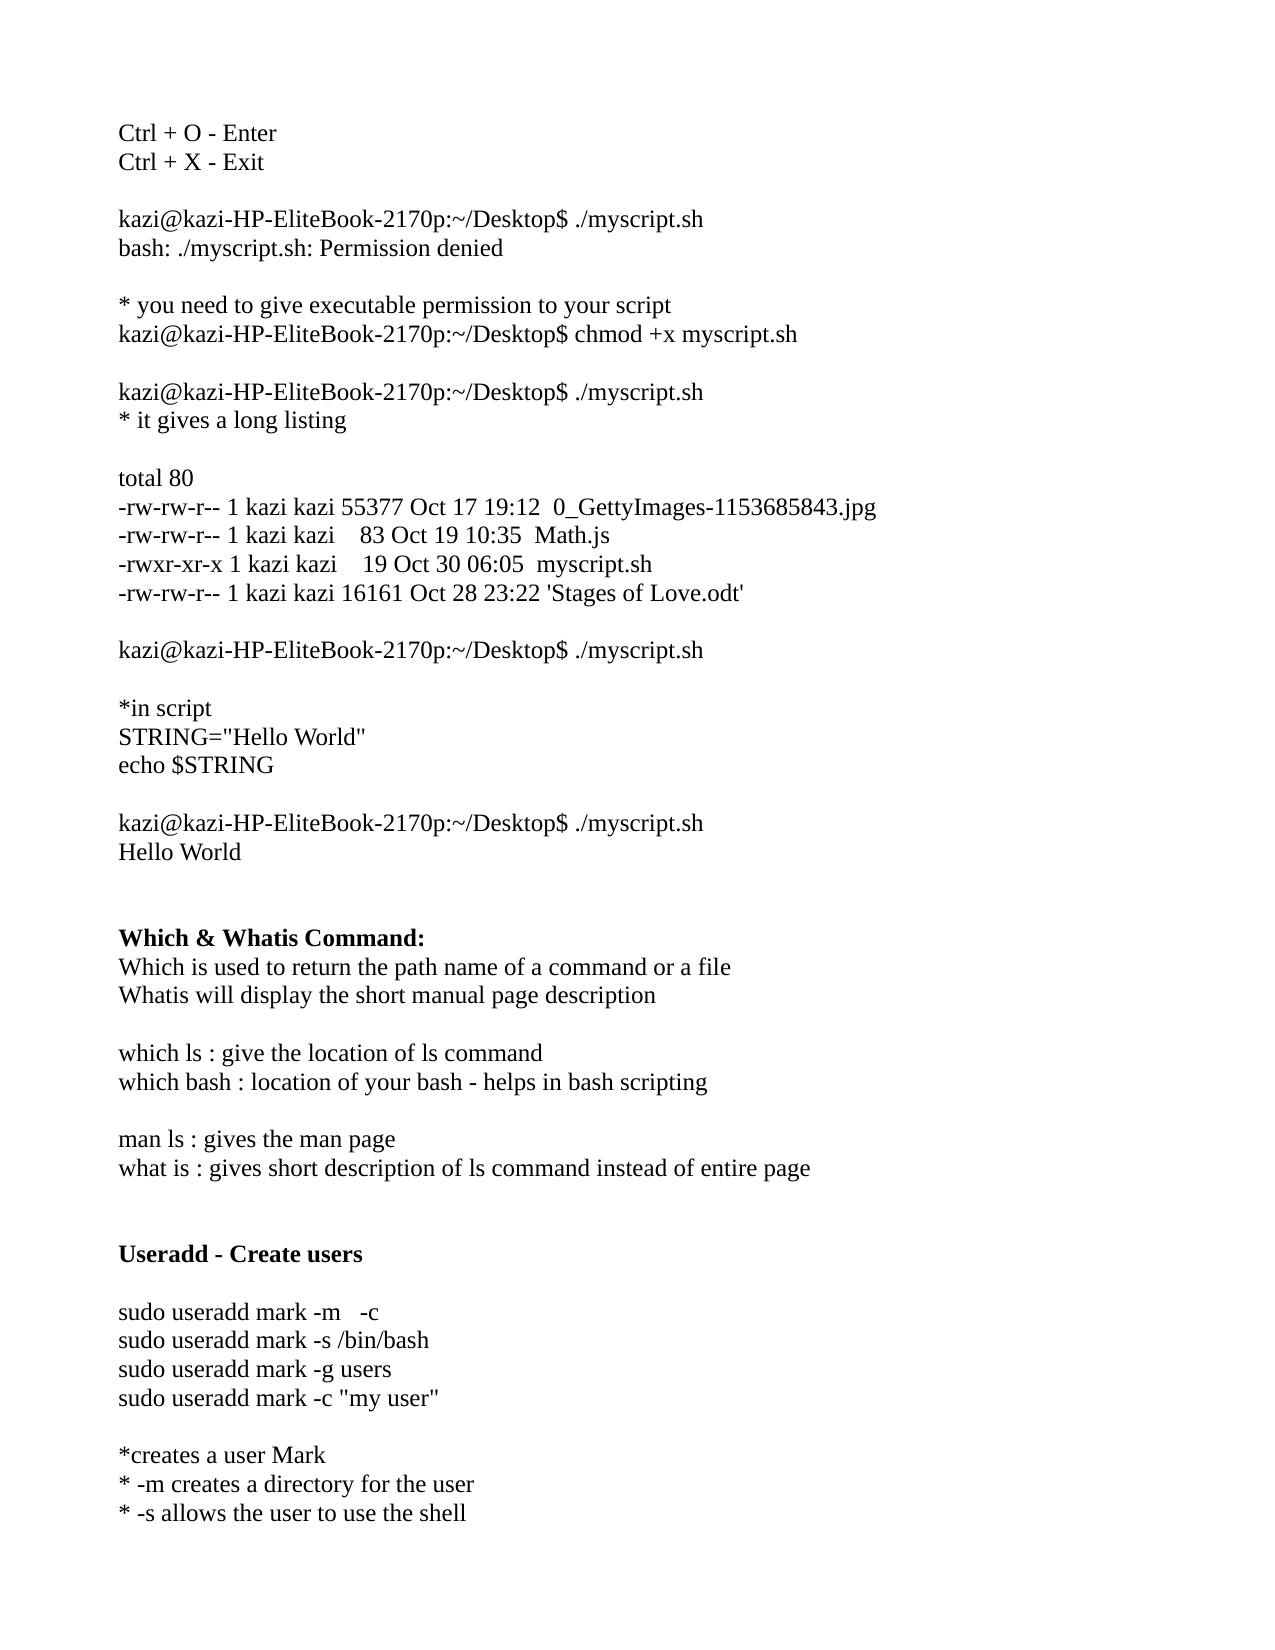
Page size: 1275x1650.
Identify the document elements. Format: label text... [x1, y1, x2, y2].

text which ls : give the location of ls command [118, 1038, 1157, 1067]
text bash: ./myscript.sh: Permission denied [118, 233, 1157, 262]
text sudo useradd mark -m -c [118, 1297, 1157, 1326]
text -rw-rw-r-- 1 kazi kazi 16161 Oct 28 23:22 'Stages of Love.odt' [118, 578, 1157, 607]
text Which & Whatis Command: [118, 923, 1157, 952]
text kazi@kazi-HP-EliteBook-2170p:~/Desktop$ ./myscript.sh [118, 636, 1157, 664]
text sudo useradd mark -s /bin/bash [118, 1326, 1157, 1354]
text Hello World [118, 837, 1157, 866]
text kazi@kazi-HP-EliteBook-2170p:~/Desktop$ ./myscript.sh [118, 808, 1157, 837]
text * it gives a long listing [118, 406, 1157, 434]
text -rw-rw-r-- 1 kazi kazi 83 Oct 19 10:35 Math.js [118, 521, 1157, 549]
text which bash : location of your bash - helps in bash scripting [118, 1067, 1157, 1096]
text sudo useradd mark -g users [118, 1354, 1157, 1383]
text echo $STRING [118, 751, 1157, 779]
text man ls : gives the man page [118, 1124, 1157, 1153]
text kazi@kazi-HP-EliteBook-2170p:~/Desktop$ chmod +x myscript.sh [118, 319, 1157, 348]
text Whatis will display the short manual page description [118, 981, 1157, 1009]
text sudo useradd mark -c "my user" [118, 1383, 1157, 1412]
text Useradd - Create users [118, 1239, 1157, 1268]
text * you need to give executable permission to your script [118, 291, 1157, 319]
text * -m creates a directory for the user [118, 1469, 1157, 1498]
text kazi@kazi-HP-EliteBook-2170p:~/Desktop$ ./myscript.sh [118, 204, 1157, 233]
text -rw-rw-r-- 1 kazi kazi 55377 Oct 17 19:12 0_GettyImages-1153685843.jpg [118, 492, 1157, 521]
text kazi@kazi-HP-EliteBook-2170p:~/Desktop$ ./myscript.sh [118, 377, 1157, 406]
text Ctrl + X - Exit [118, 147, 1157, 176]
text *creates a user Mark [118, 1441, 1157, 1469]
text what is : gives short description of ls command instead of entire page [118, 1153, 1157, 1182]
text *in script [118, 693, 1157, 722]
text Ctrl + O - Enter [118, 118, 1157, 147]
text -rwxr-xr-x 1 kazi kazi 19 Oct 30 06:05 myscript.sh [118, 549, 1157, 578]
text Which is used to return the path name of a command or a file [118, 952, 1157, 981]
text STRING="Hello World" [118, 722, 1157, 751]
text total 80 [118, 463, 1157, 492]
text * -s allows the user to use the shell [118, 1498, 1157, 1527]
